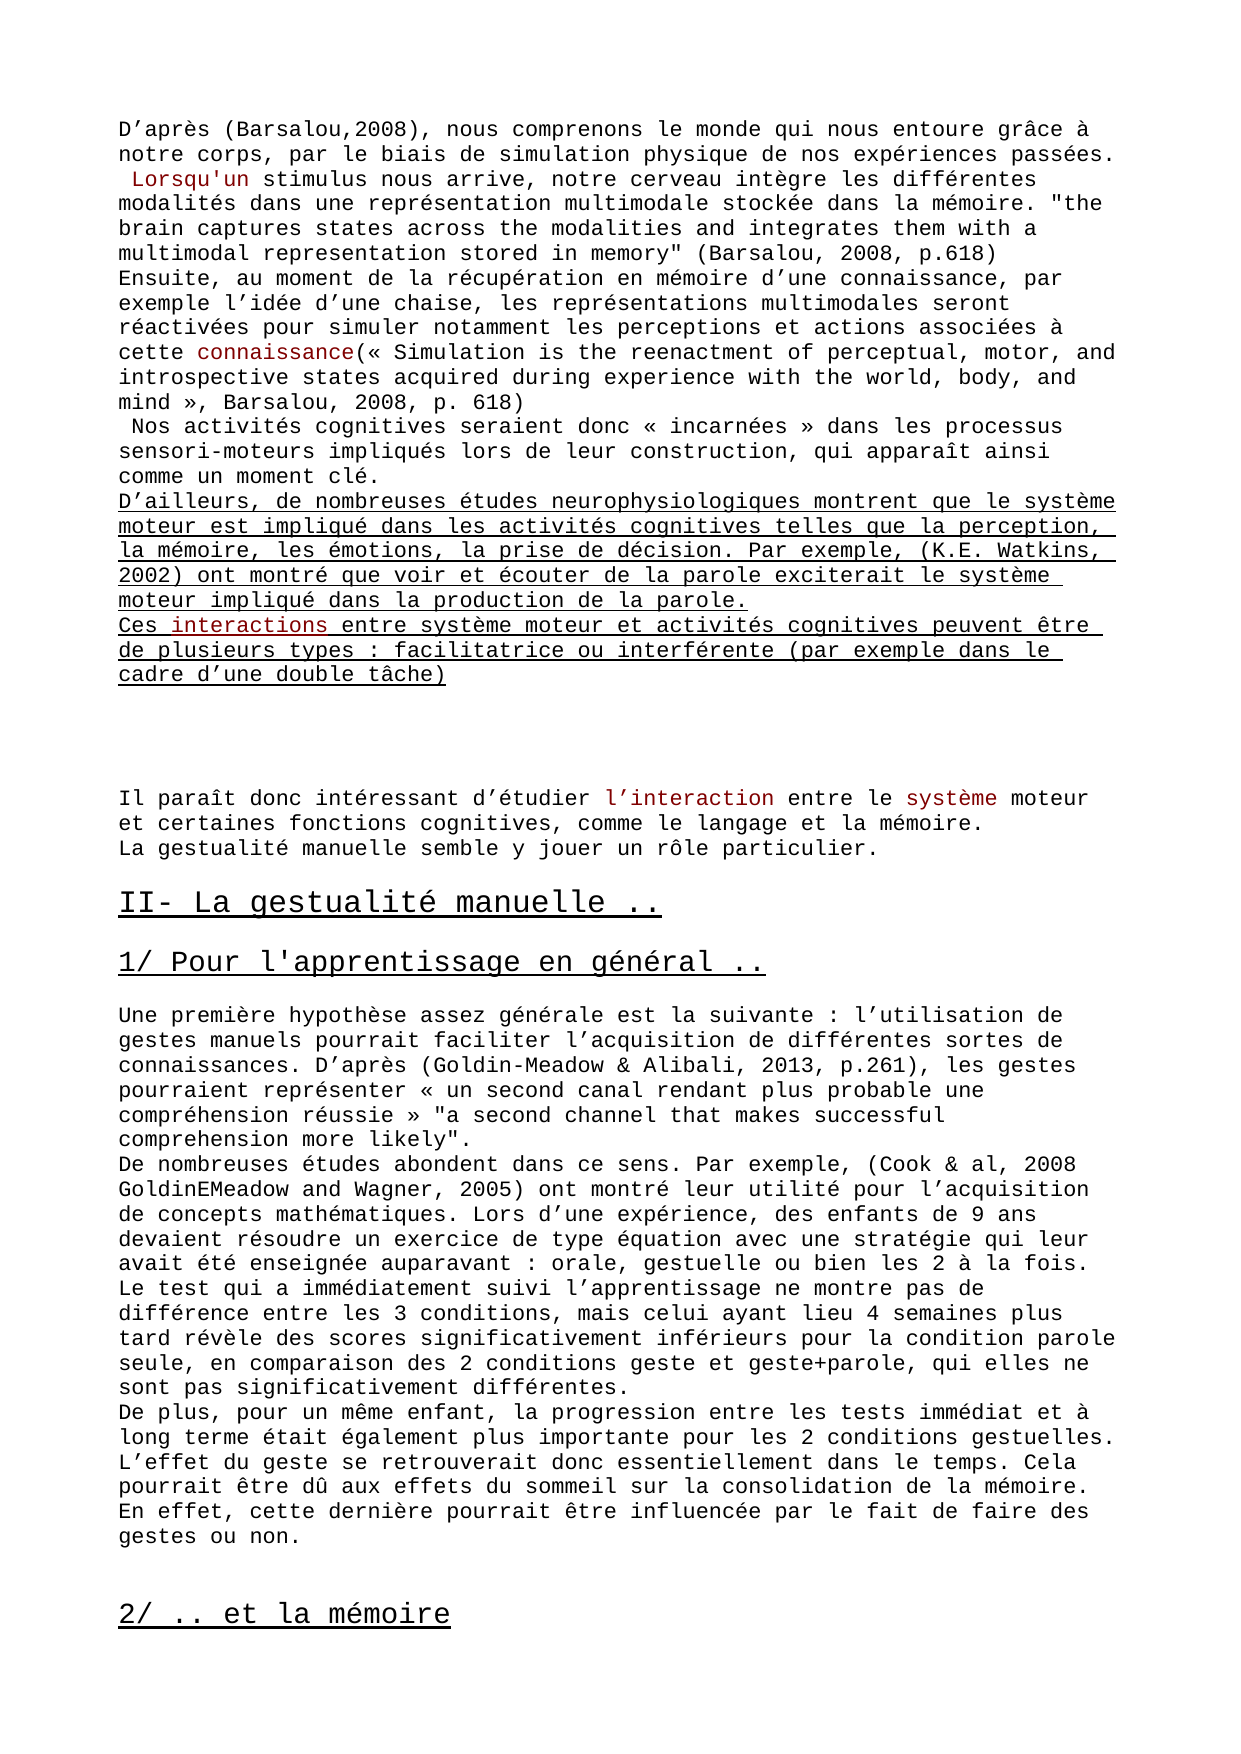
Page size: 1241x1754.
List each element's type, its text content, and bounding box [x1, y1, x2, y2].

text Une première hypothèse assez générale est la suivante : l’utilisation de gestes manuels pourrait faciliter l’acquisition de différentes sortes de connaissances. D’après (Goldin-Meadow & Alibali, 2013, p.261), les gestes pourraient représenter « un second canal rendant plus probable une compréhension réussie » "a second channel that makes successful comprehension more likely". [118, 1005, 1122, 1153]
text Ensuite, au moment de la récupération en mémoire d’une connaissance, par exemple l’idée d’une chaise, les représentations multimodales seront réactivées pour simuler notamment les perceptions et actions associées à cette connaissance(« Simulation is the reenactment of perceptual, motor, and introspective states acquired during experience with the world, body, and mind », Barsalou, 2008, p. 618) [118, 267, 1122, 416]
text La gestualité manuelle semble y jouer un rôle particulier. [118, 837, 1122, 862]
text Nos activités cognitives seraient donc « incarnées » dans les processus sensori-moteurs impliqués lors de leur construction, qui apparaît ainsi comme un moment clé. [118, 416, 1122, 490]
text Lorsqu'un stimulus nous arrive, notre cerveau intègre les différentes modalités dans une représentation multimodale stockée dans la mémoire. "the brain captures states across the modalities and integrates them with a multimodal representation stored in memory" (Barsalou, 2008, p.618) [118, 168, 1122, 267]
text II- La gestualité manuelle .. [118, 887, 1122, 922]
text D’après (Barsalou,2008), nous comprenons le monde qui nous entoure grâce à notre corps, par le biais de simulation physique de nos expériences passées. [118, 118, 1122, 168]
text De plus, pour un même enfant, la progression entre les tests immédiat et à long terme était également plus importante pour les 2 conditions gestuelles. L’effet du geste se retrouverait donc essentiellement dans le temps. Cela pourrait être dû aux effets du sommeil sur la consolidation de la mémoire. En effet, cette dernière pourrait être influencée par le fait de faire des gestes ou non. [118, 1401, 1122, 1550]
text Il paraît donc intéressant d’étudier l’interaction entre le système moteur et certaines fonctions cognitives, comme le langage et la mémoire. [118, 787, 1122, 837]
text De nombreuses études abondent dans ce sens. Par exemple, (Cook & al, 2008 GoldinEMeadow and Wagner, 2005) ont montré leur utilité pour l’acquisition de concepts mathématiques. Lors d’une expérience, des enfants de 9 ans devaient résoudre un exercice de type équation avec une stratégie qui leur avait été enseignée auparavant : orale, gestuelle ou bien les 2 à la fois. Le test qui a immédiatement suivi l’apprentissage ne montre pas de différence entre les 3 conditions, mais celui ayant lieu 4 semaines plus tard révèle des scores significativement inférieurs pour la condition parole seule, en comparaison des 2 conditions geste et geste+parole, qui elles ne sont pas significativement différentes. [118, 1153, 1122, 1401]
text D’ailleurs, de nombreuses études neurophysiologiques montrent que le système moteur est impliqué dans les activités cognitives telles que la perception, la mémoire, les émotions, la prise de décision. Par exemple, (K.E. Watkins, 2002) ont montré que voir et écouter de la parole exciterait le système moteur impliqué dans la production de la parole. [118, 490, 1122, 614]
text 1/ Pour l'apprentissage en général .. [118, 947, 1122, 980]
text Ces interactions entre système moteur et activités cognitives peuvent être de plusieurs types : facilitatrice ou interférente (par exemple dans le cadre d’une double tâche) [118, 614, 1122, 688]
text 2/ .. et la mémoire [118, 1600, 1122, 1633]
